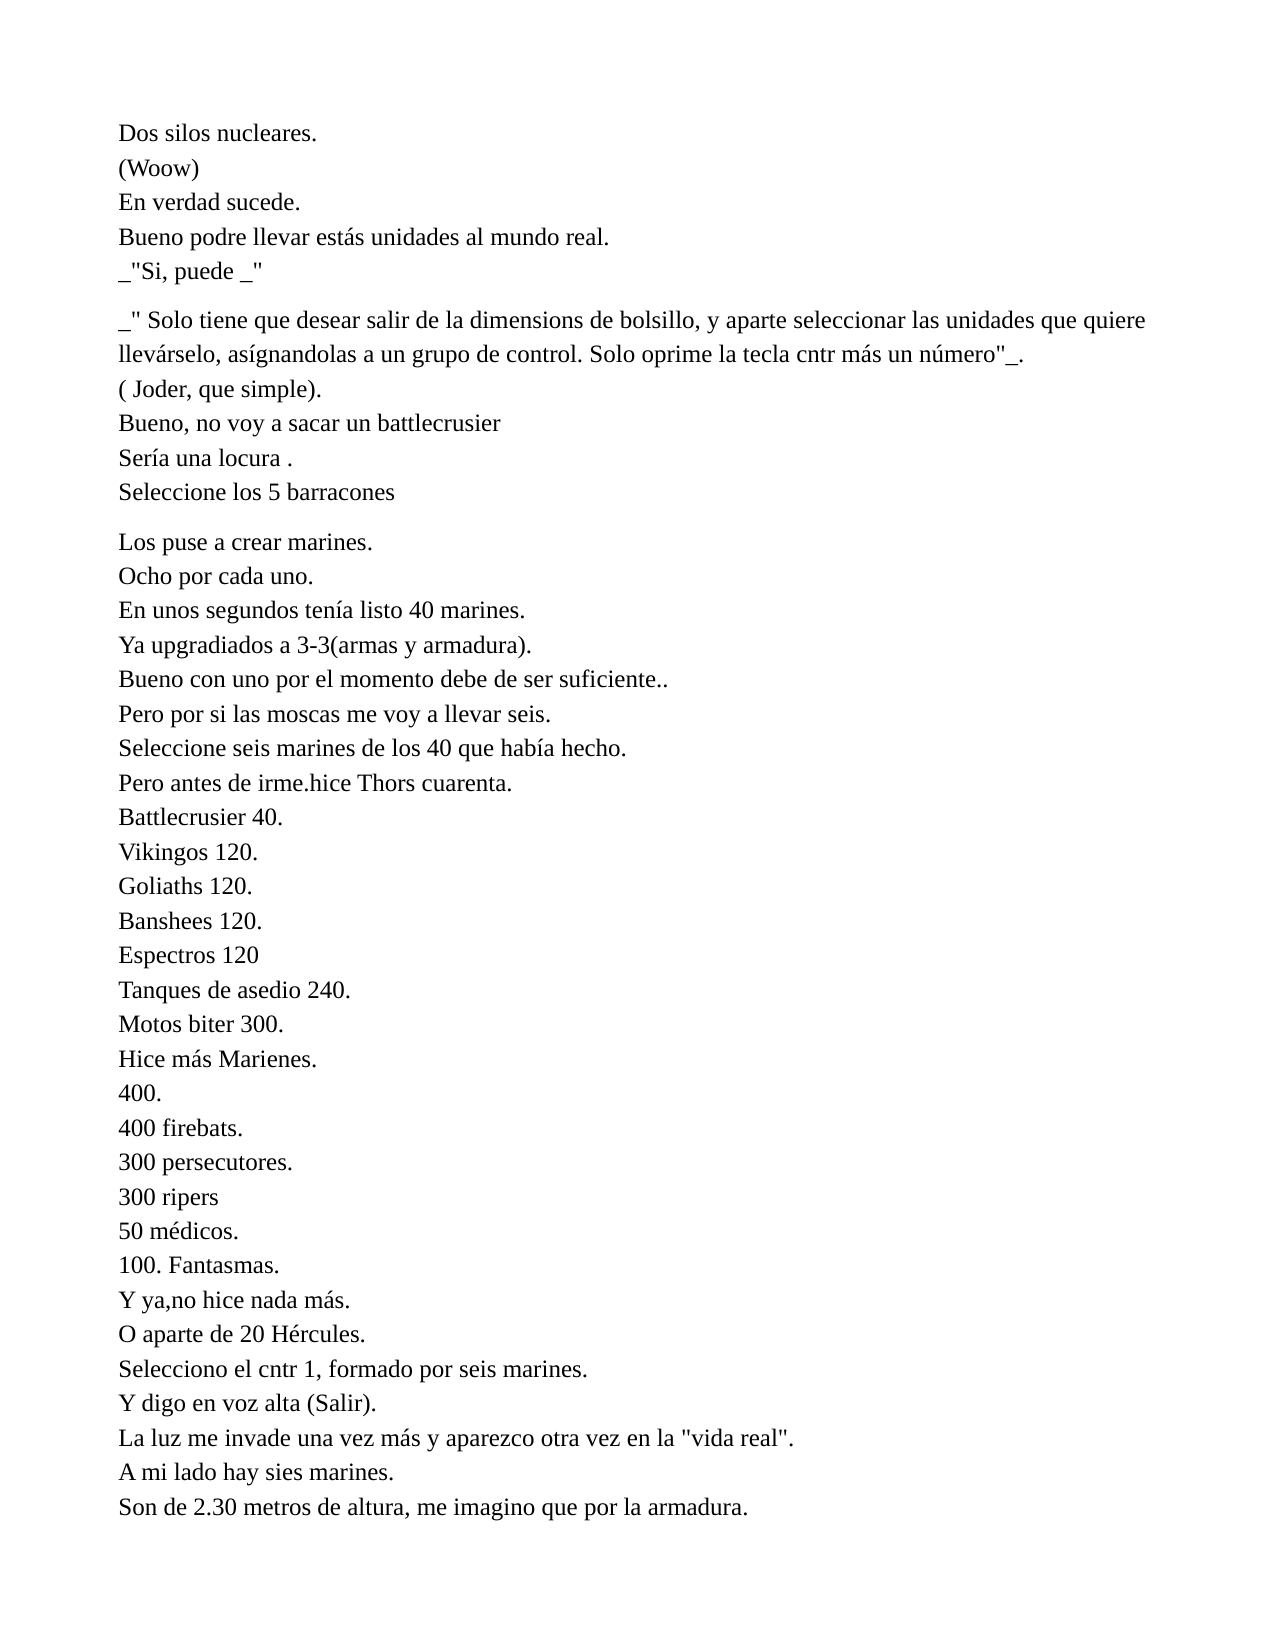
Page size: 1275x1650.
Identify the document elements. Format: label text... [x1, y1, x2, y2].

text _" Solo tiene que desear salir de la dimensions de bolsillo, y aparte seleccionar las unidades que quiere llevárselo, asígnandolas a un grupo de control. Solo oprime la tecla cntr más un número"_. ( Joder, que simple). Bueno, no voy a sacar un battlecrusier Sería una locura . Seleccione los 5 barracones [118, 305, 1157, 506]
text Dos silos nucleares. (Woow) En verdad sucede. Bueno podre llevar estás unidades al mundo real. _"Si, puede _" [118, 118, 1157, 285]
text Los puse a crear marines. Ocho por cada uno. En unos segundos tenía listo 40 marines. Ya upgradiados a 3-3(armas y armadura). Bueno con uno por el momento debe de ser suficiente.. Pero por si las moscas me voy a llevar seis. Seleccione seis marines de los 40 que había hecho. Pero antes de irme.hice Thors cuarenta. Battlecrusier 40. Vikingos 120. Goliaths 120. Banshees 120. Espectros 120 Tanques de asedio 240. Motos biter 300. Hice más Marienes. 400. 400 firebats. 300 persecutores. 300 ripers 50 médicos. 100. Fantasmas. Y ya,no hice nada más. O aparte de 20 Hércules. Selecciono el cntr 1, formado por seis marines. Y digo en voz alta (Salir). La luz me invade una vez más y aparezco otra vez en la "vida real". A mi lado hay sies marines. Son de 2.30 metros de altura, me imagino que por la armadura. [118, 527, 1157, 1521]
